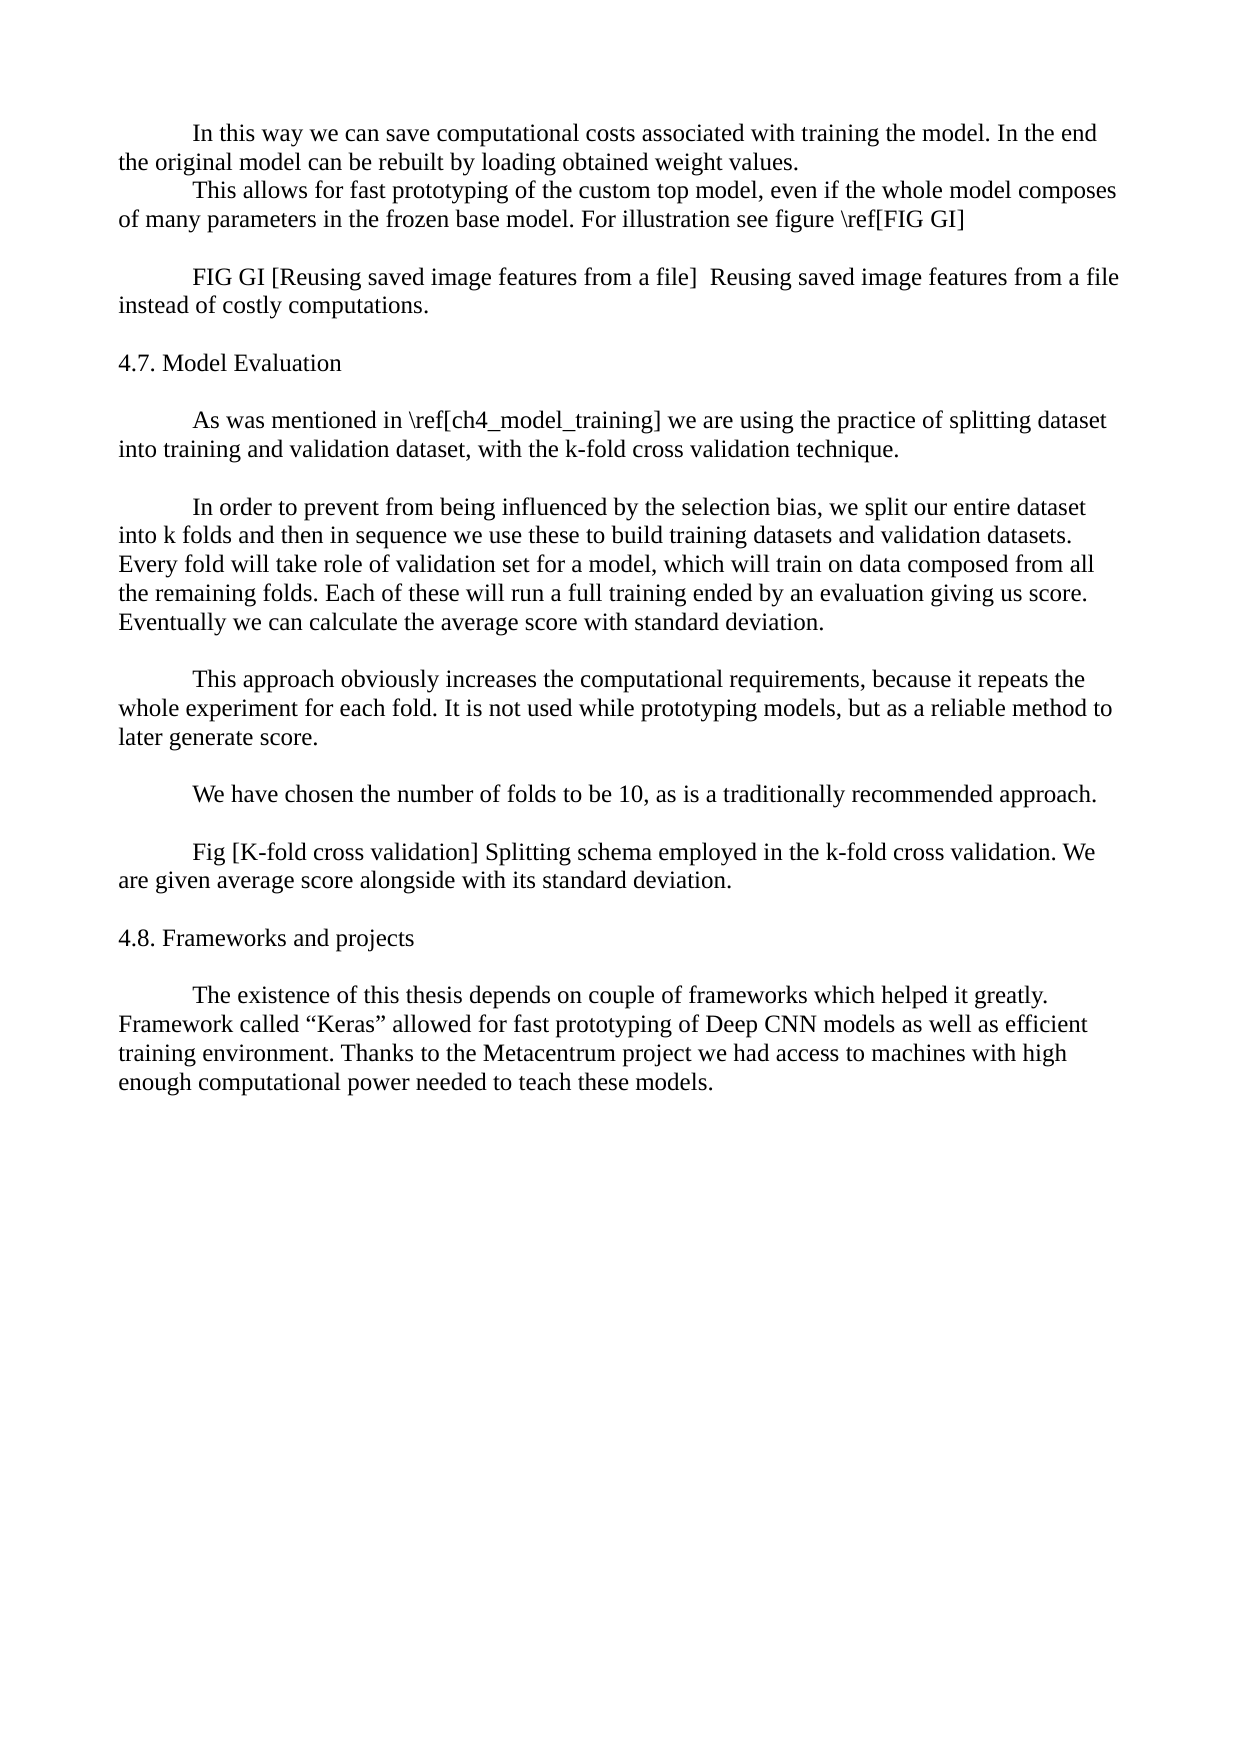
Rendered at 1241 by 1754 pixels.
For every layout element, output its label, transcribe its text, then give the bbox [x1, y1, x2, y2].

text We have chosen the number of folds to be 10, as is a traditionally recommended approach. [118, 779, 1122, 808]
text As was mentioned in \ref[ch4_model_training] we are using the practice of splitting dataset into training and validation dataset, with the k-fold cross validation technique. [118, 406, 1122, 463]
text The existence of this thesis depends on couple of frameworks which helped it greatly. Framework called “Keras” allowed for fast prototyping of Deep CNN models as well as efficient training environment. Thanks to the Metacentrum project we had access to machines with high enough computational power needed to teach these models. [118, 981, 1122, 1096]
text This allows for fast prototyping of the custom top model, even if the whole model composes of many parameters in the frozen base model. For illustration see figure \ref[FIG GI] [118, 176, 1122, 233]
text 4.8. Frameworks and projects [118, 923, 1122, 952]
text 4.7. Model Evaluation [118, 348, 1122, 377]
text In order to prevent from being influenced by the selection bias, we split our entire dataset into k folds and then in sequence we use these to build training datasets and validation datasets. Every fold will take role of validation set for a model, which will train on data composed from all the remaining folds. Each of these will run a full training ended by an evaluation giving us score. Eventually we can calculate the average score with standard deviation. [118, 492, 1122, 636]
text FIG GI [Reusing saved image features from a file] Reusing saved image features from a file instead of costly computations. [118, 262, 1122, 319]
text This approach obviously increases the computational requirements, because it repeats the whole experiment for each fold. It is not used while prototyping models, but as a reliable method to later generate score. [118, 664, 1122, 751]
text In this way we can save computational costs associated with training the model. In the end the original model can be rebuilt by loading obtained weight values. [118, 118, 1122, 176]
text Fig [K-fold cross validation] Splitting schema employed in the k-fold cross validation. We are given average score alongside with its standard deviation. [118, 837, 1122, 894]
